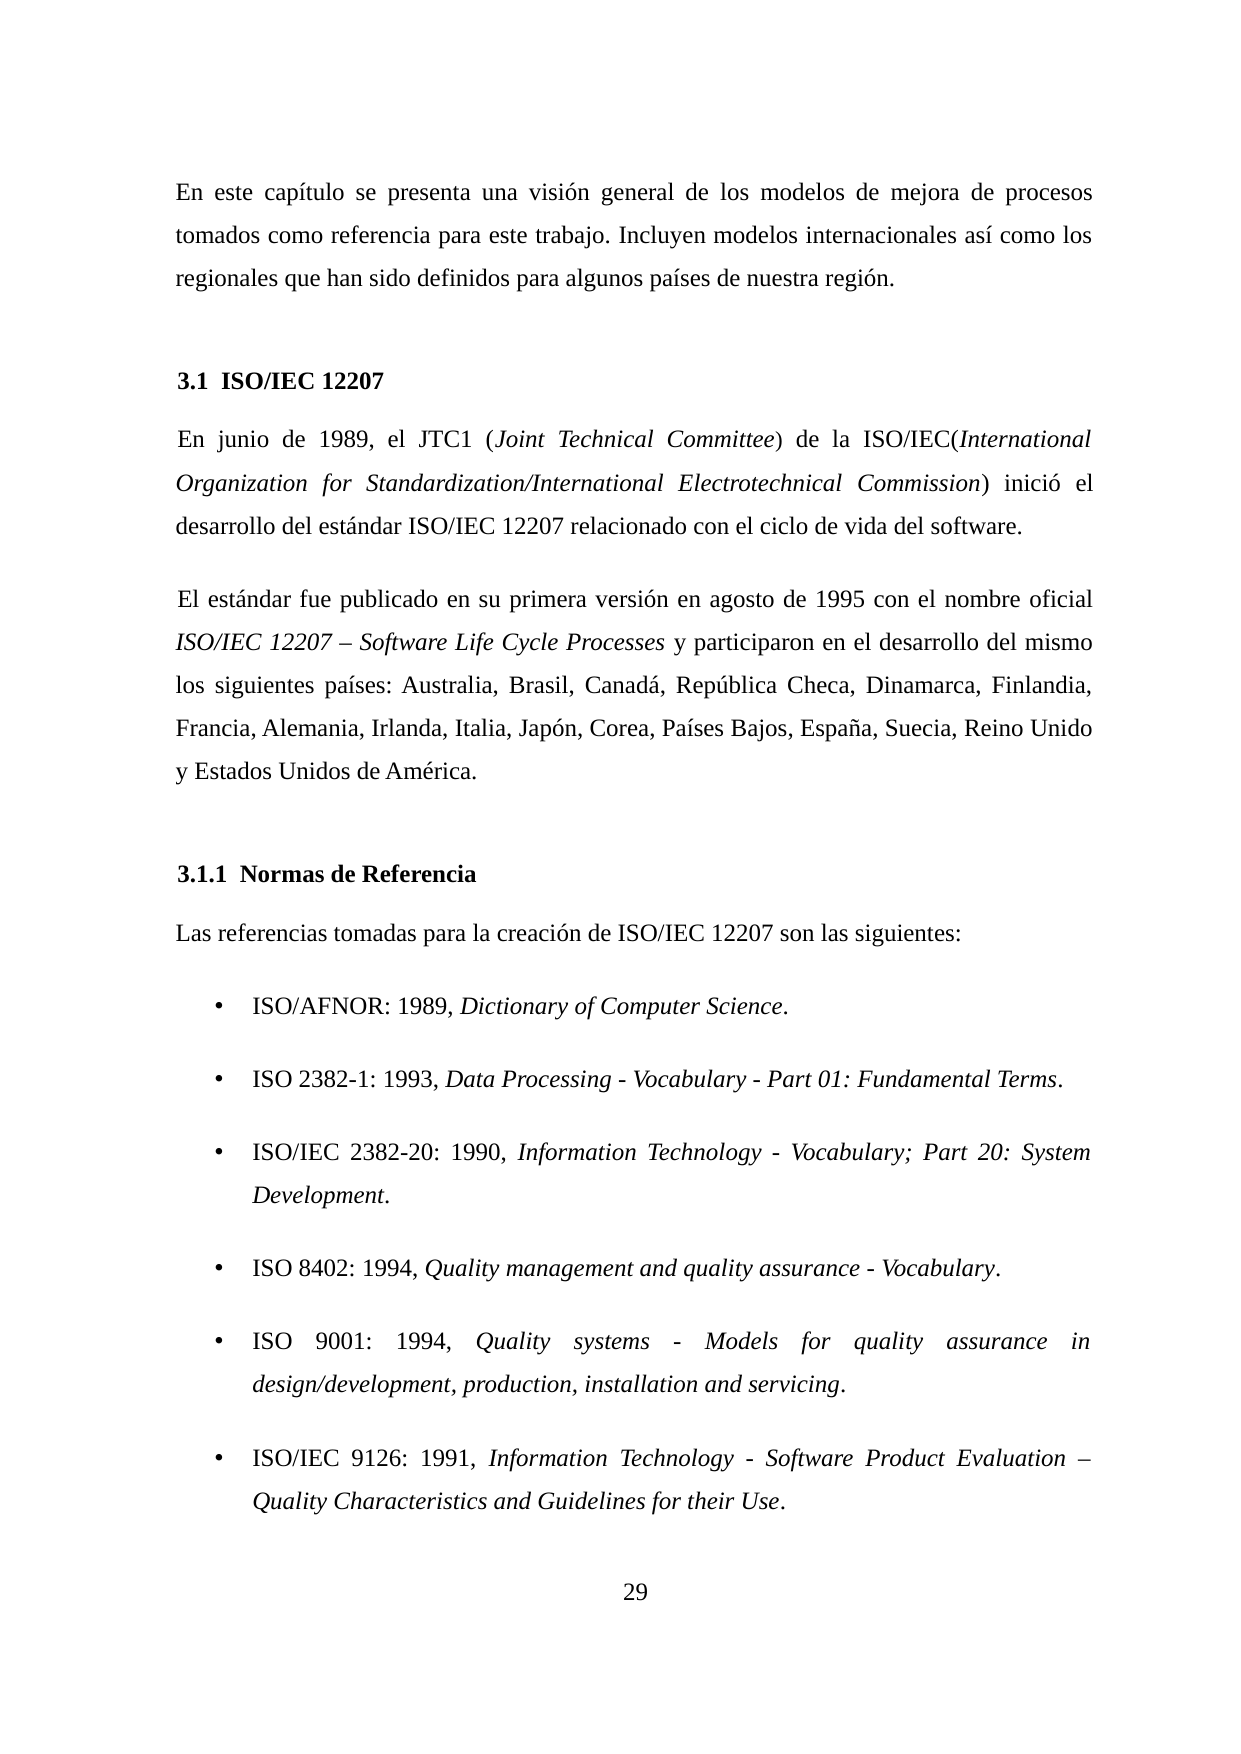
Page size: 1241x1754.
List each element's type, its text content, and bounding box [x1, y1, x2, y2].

text Las referencias tomadas para la creación de ISO/IEC 12207 son las siguientes: [175, 918, 1093, 946]
list ISO/AFNOR: 1989, Dictionary of Computer Science. [214, 991, 1093, 1019]
list ISO/IEC 9126: 1991, Information Technology - Software Product Evaluation – Quality Characteristics and Guidelines for their Use. [214, 1443, 1093, 1514]
text El estándar fue publicado en su primera versión en agosto de 1995 con el nombre oficial ISO/IEC 12207 – Software Life Cycle Processes y participaron en el desarrollo del mismo los siguientes países: Australia, Brasil, Canadá, República Checa, Dinamarca, Finlandia, Francia, Alemania, Irlanda, Italia, Japón, Corea, Países Bajos, España, Suecia, Reino Unido y Estados Unidos de América. [175, 584, 1093, 785]
list ISO 8402: 1994, Quality management and quality assurance - Vocabulary. [214, 1253, 1093, 1282]
list ISO 2382-1: 1993, Data Processing - Vocabulary - Part 01: Fundamental Terms. [214, 1064, 1093, 1093]
list En este capítulo se presenta una visión general de los modelos de mejora de procesos tomados como referencia para este trabajo. Incluyen modelos internacionales así como los regionales que han sido definidos para algunos países de nuestra región. [175, 177, 1093, 292]
text 3.1.1 Normas de Referencia [177, 859, 1093, 888]
list ISO 9001: 1994, Quality systems - Models for quality assurance in design/development, production, installation and servicing. [214, 1326, 1093, 1398]
subtitle 3.1 ISO/IEC 12207 [177, 366, 1093, 395]
list ISO/IEC 2382-20: 1990, Information Technology - Vocabulary; Part 20: System Development. [214, 1137, 1093, 1209]
text En junio de 1989, el JTC1 (Joint Technical Committee) de la ISO/IEC(International Organization for Standardization/International Electrotechnical Commission) inició el desarrollo del estándar ISO/IEC 12207 relacionado con el ciclo de vida del software. [175, 424, 1093, 539]
